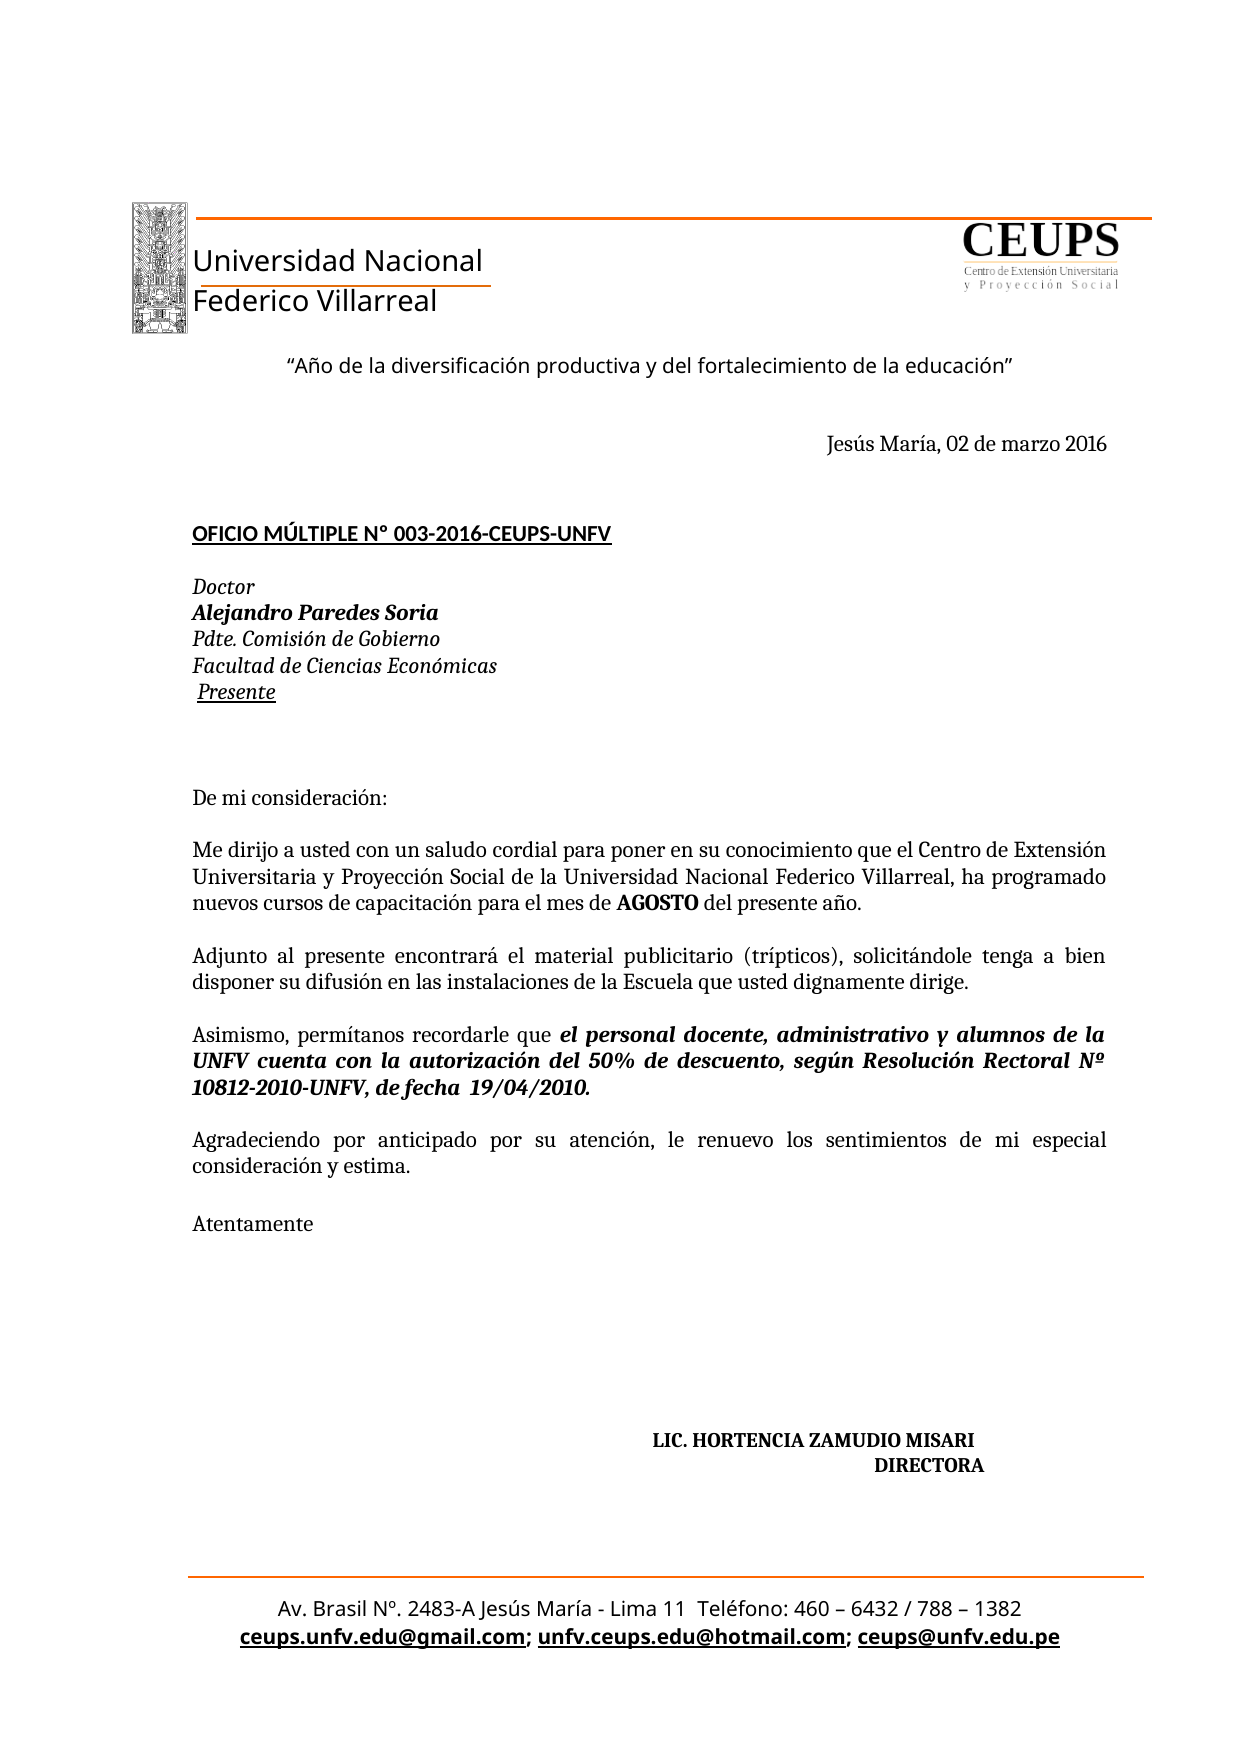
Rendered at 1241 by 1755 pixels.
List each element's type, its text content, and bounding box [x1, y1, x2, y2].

text Atentamente [192, 1211, 1107, 1237]
text Doctor [192, 573, 1107, 600]
text Pdte. Comisión de Gobierno [192, 626, 1107, 653]
subtitle Universidad Nacional [192, 240, 1107, 280]
text Alejandro Paredes Soria [192, 600, 1107, 626]
text De mi consideración: [192, 784, 1107, 811]
text Agradeciendo por anticipado por su atención, le renuevo los sentimientos de mi especial consideración y estima. [192, 1127, 1107, 1180]
text “Año de la diversificación productiva y del fortalecimiento de la educación” [192, 351, 1107, 379]
text DIRECTORA [192, 1453, 1107, 1477]
text Adjunto al presente encontrará el material publicitario (trípticos), solicitándole tenga a bien disponer su difusión en las instalaciones de la Escuela que usted dignamente dirige. [192, 942, 1107, 995]
text OFICIO MÚLTIPLE Nº 003-2016-CEUPS-UNFV [192, 519, 1107, 547]
text LIC. HORTENCIA ZAMUDIO MISARI [192, 1425, 1107, 1453]
text Facultad de Ciencias Económicas [192, 653, 1107, 679]
text Presente [192, 679, 1107, 705]
text Jesús María, 02 de marzo 2016 [192, 430, 1107, 457]
text Me dirijo a usted con un saludo cordial para poner en su conocimiento que el Centro de Extensión Universitaria y Proyección Social de la Universidad Nacional Federico Villarreal, ha programado nuevos cursos de capacitación para el mes de AGOSTO del presente año. [192, 837, 1107, 916]
text Federico Villarreal [192, 280, 1107, 319]
text Asimismo, permítanos recordarle que el personal docente, administrativo y alumnos de la UNFV cuenta con la autorización del 50% de descuento, según Resolución Rectoral Nº 10812-2010-UNFV, de fecha 19/04/2010. [192, 1022, 1107, 1101]
